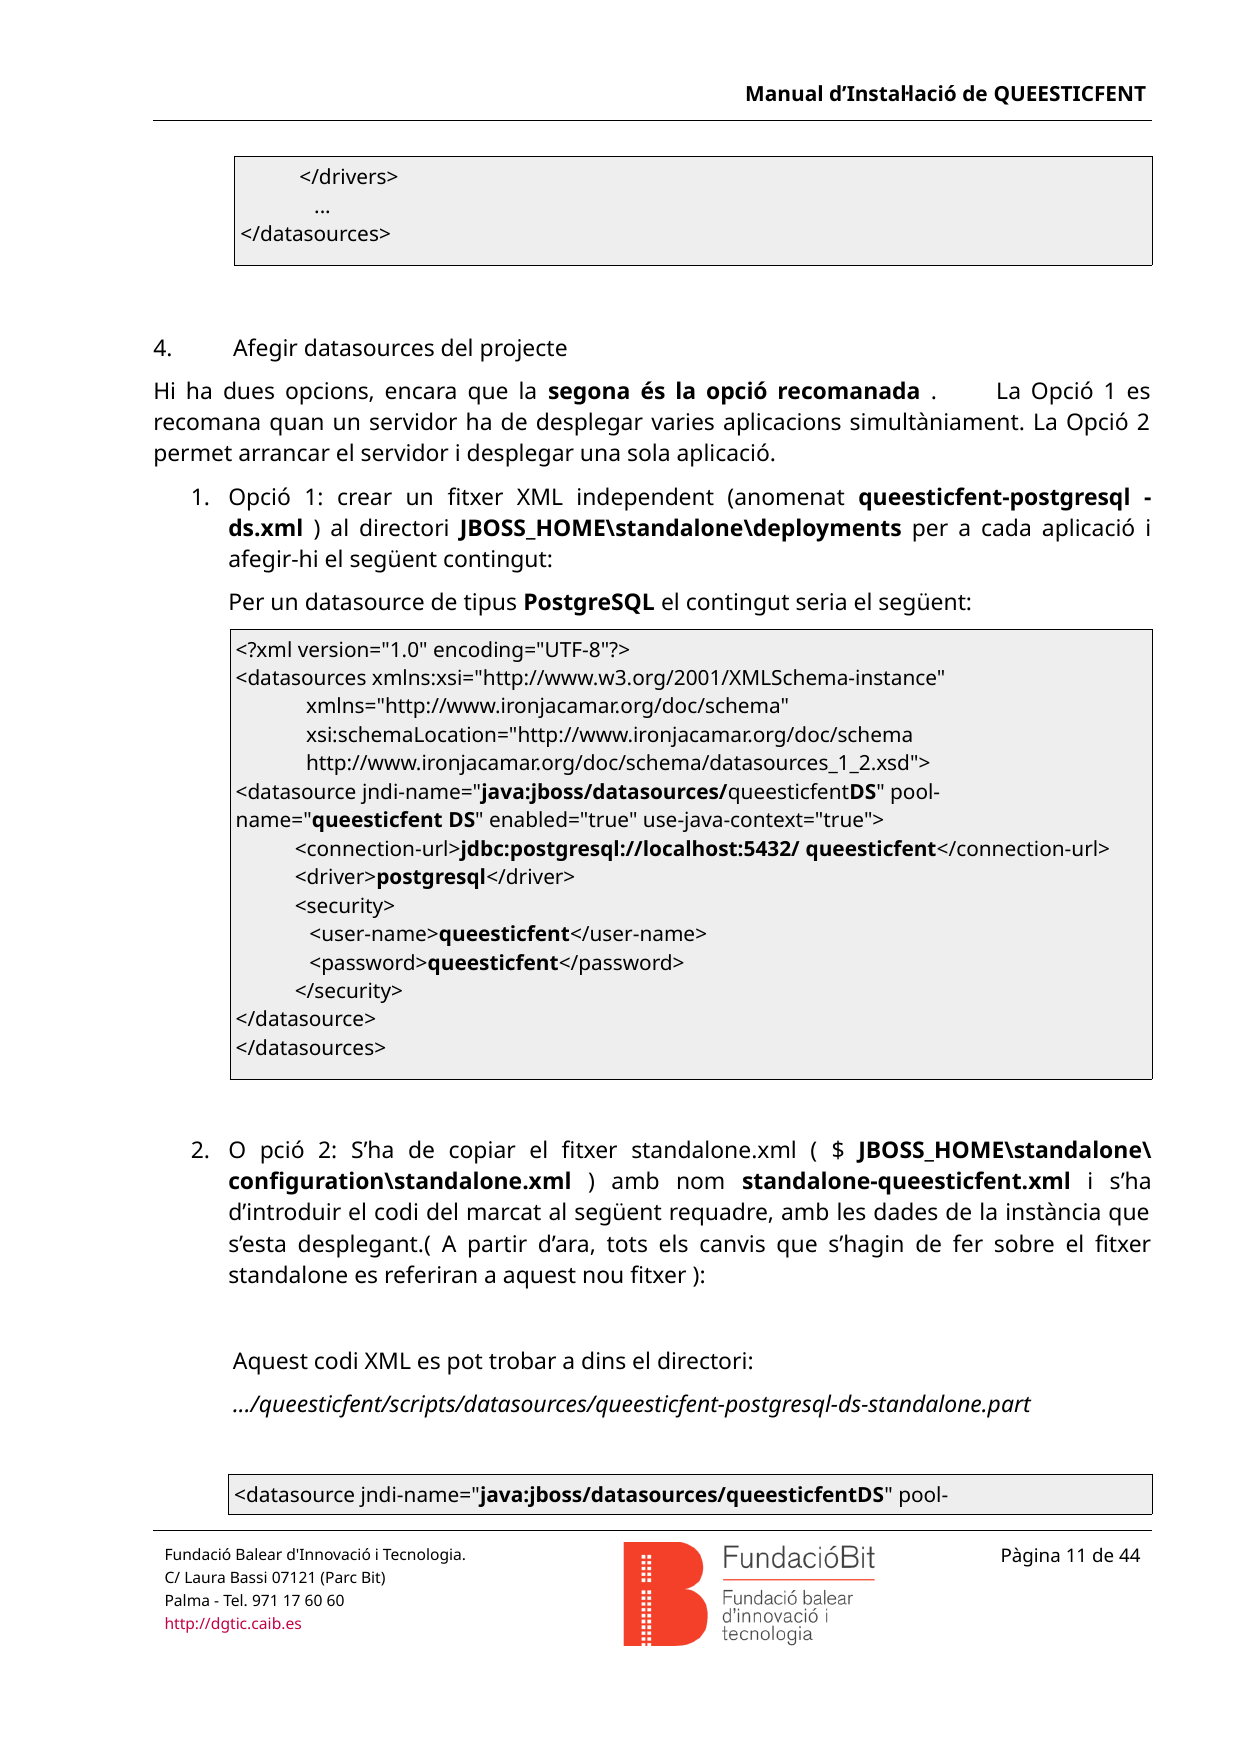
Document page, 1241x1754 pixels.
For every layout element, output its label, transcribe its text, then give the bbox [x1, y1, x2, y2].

list O pció 2: S’ha de copiar el fitxer standalone.xml ( $ JBOSS_HOME\standalone\configuration\standalone.xml ) amb nom standalone-queesticfent.xml i s’ha d’introduir el codi del marcat al següent requadre, amb les dades de la instància que s’esta desplegant.( A partir d’ara, tots els canvis que s’hagin de fer sobre el fitxer standalone es referiran a aquest nou fitxer ): [191, 1134, 1152, 1290]
text .../queesticfent/scripts/datasources/queesticfent-postgresql-ds-standalone.part [153, 1388, 1152, 1419]
picture [623, 1542, 875, 1646]
list Per un datasource de tipus PostgreSQL el contingut seria el següent: [191, 586, 1152, 617]
table_header <datasource jndi-name="java:jboss/datasources/queesticfentDS" pool- [229, 1475, 1152, 1514]
table_header <?xml version="1.0" encoding="UTF-8"?> <datasources xmlns:xsi="http://www.w3.org/2001/XMLSchema-instance" xmlns="http://www.ironjacamar.org/doc/schema" xsi:schemaLocation="http://www.ironjacamar.org/doc/schema http://www.ironjacamar.org/doc/schema/datasources_1_2.xsd"> <datasource jndi-name="java:jboss/datasources/queesticfentDS" pool-name="queesticfent DS" enabled="true" use-java-context="true"> <connection-url>jdbc:postgresql://localhost:5432/ queesticfent</connection-url> <driver>postgresql</driver> <security> <user-name>queesticfent</user-name> <password>queesticfent</password> </security> </datasource> </datasources> [231, 630, 1152, 1079]
text 4. Afegir datasources del projecte [153, 332, 1152, 363]
list Opció 1: crear un fitxer XML independent (anomenat queesticfent-postgresql -ds.xml ) al directori JBOSS_HOME\standalone\deployments per a cada aplicació i afegir-hi el següent contingut: [191, 480, 1152, 574]
table_header </drivers> ... </datasources> [235, 157, 1152, 265]
text Hi ha dues opcions, encara que la segona és la opció recomanada . La Opció 1 es recomana quan un servidor ha de desplegar varies aplicacions simultàniament. La Opció 2 permet arrancar el servidor i desplegar una sola aplicació. [153, 375, 1152, 469]
text Aquest codi XML es pot trobar a dins el directori: [153, 1345, 1152, 1376]
